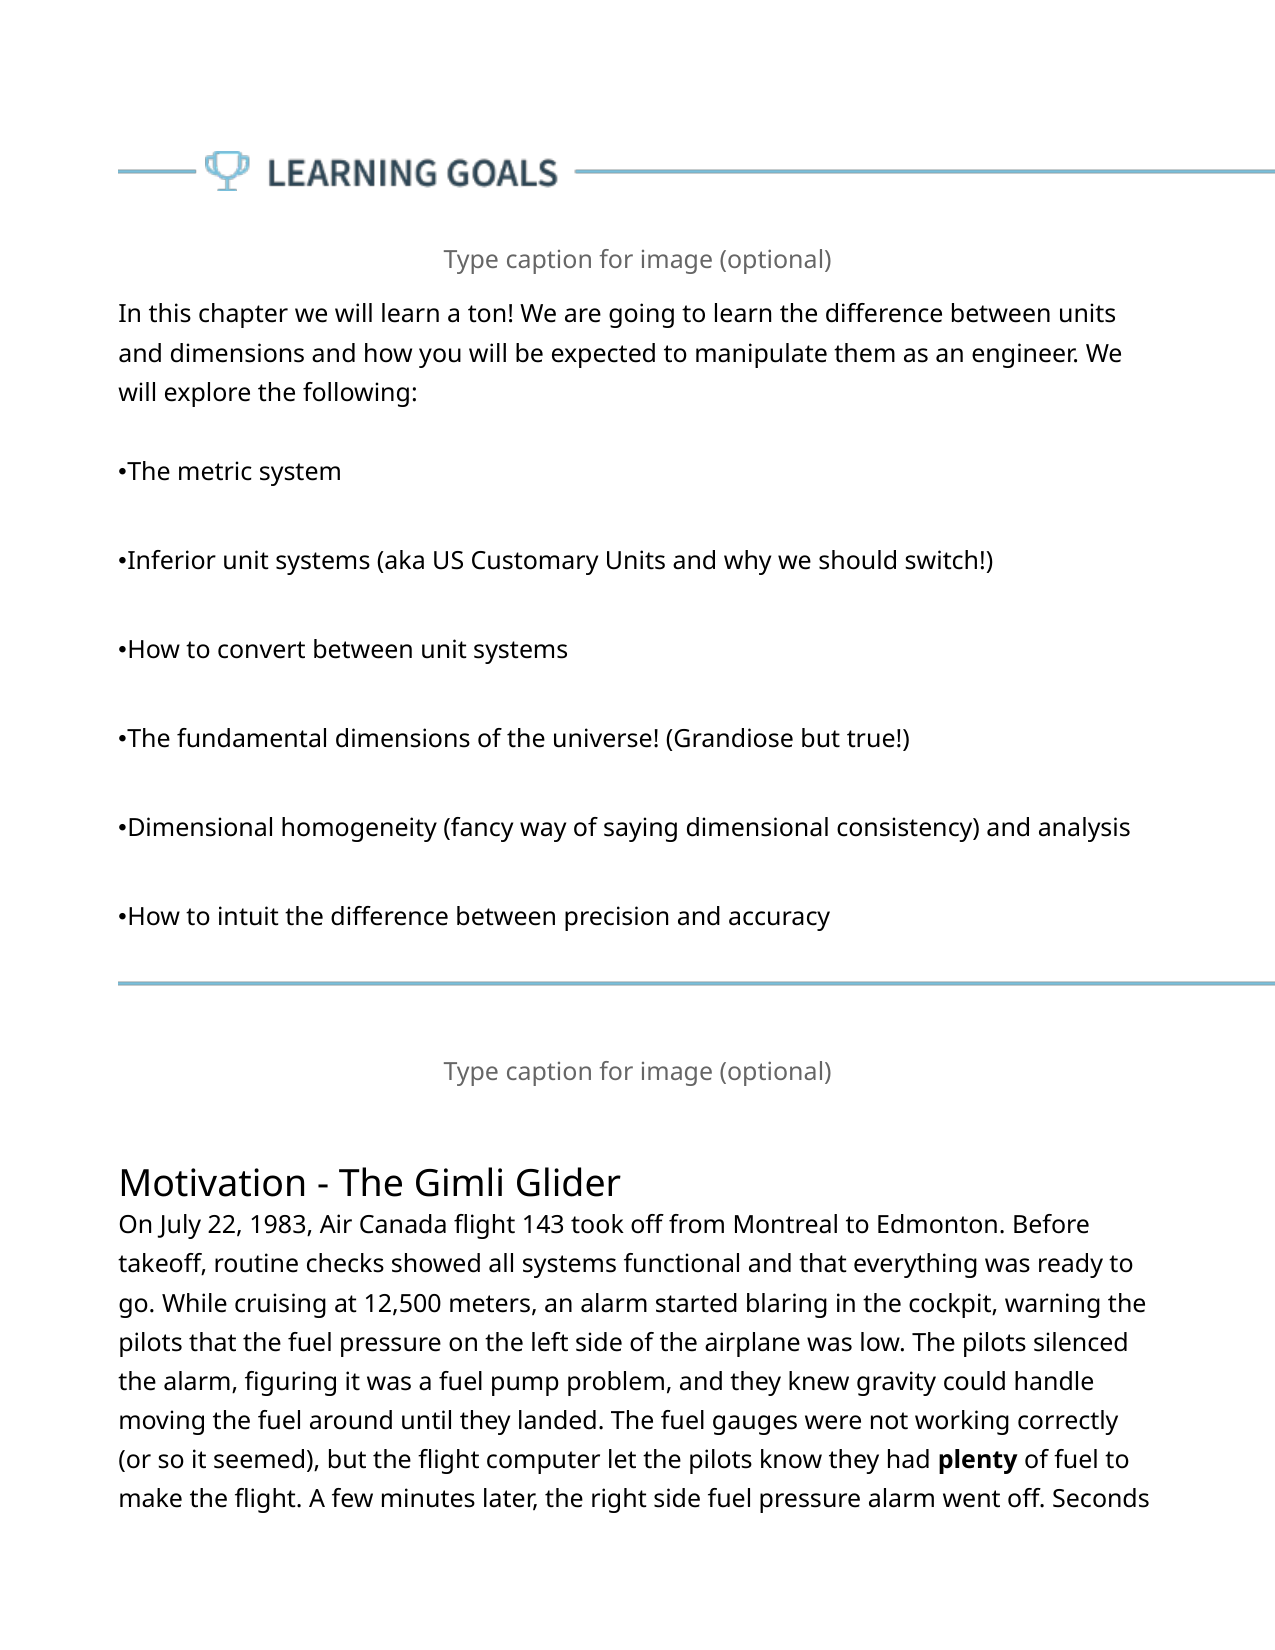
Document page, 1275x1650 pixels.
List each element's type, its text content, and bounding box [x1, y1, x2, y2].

list The metric system [118, 453, 1157, 487]
text On July 22, 1983, Air Canada flight 143 took off from Montreal to Edmonton. Before takeoff, routine checks showed all systems functional and that everything was ready to go. While cruising at 12,500 meters, an alarm started blaring in the cockpit, warning the pilots that the fuel pressure on the left side of the airplane was low. The pilots silenced the alarm, figuring it was a fuel pump problem, and they knew gravity could handle moving the fuel around until they landed. The fuel gauges were not working correctly (or so it seemed), but the flight computer let the pilots know they had plenty of fuel to make the flight. A few minutes later, the right side fuel pressure alarm went off. Seconds [118, 1207, 1157, 1515]
text In this chapter we will learn a ton! We are going to learn the difference between units and dimensions and how you will be expected to manipulate them as an engineer. We will explore the following: [118, 296, 1157, 408]
list How to convert between unit systems [118, 632, 1157, 666]
list The fundamental dimensions of the universe! (Grandiose but true!) [118, 721, 1157, 755]
picture [118, 151, 1275, 191]
picture [118, 963, 1275, 1003]
text Type caption for image (optional) [118, 241, 1157, 275]
list How to intuit the difference between precision and accuracy [118, 899, 1157, 933]
list Dimensional homogeneity (fancy way of saying dimensional consistency) and analysis [118, 810, 1157, 844]
text Type caption for image (optional) [118, 1053, 1157, 1087]
list Inferior unit systems (aka US Customary Units and why we should switch!) [118, 542, 1157, 576]
subtitle Motivation - The Gimli Glider [118, 1156, 1157, 1207]
